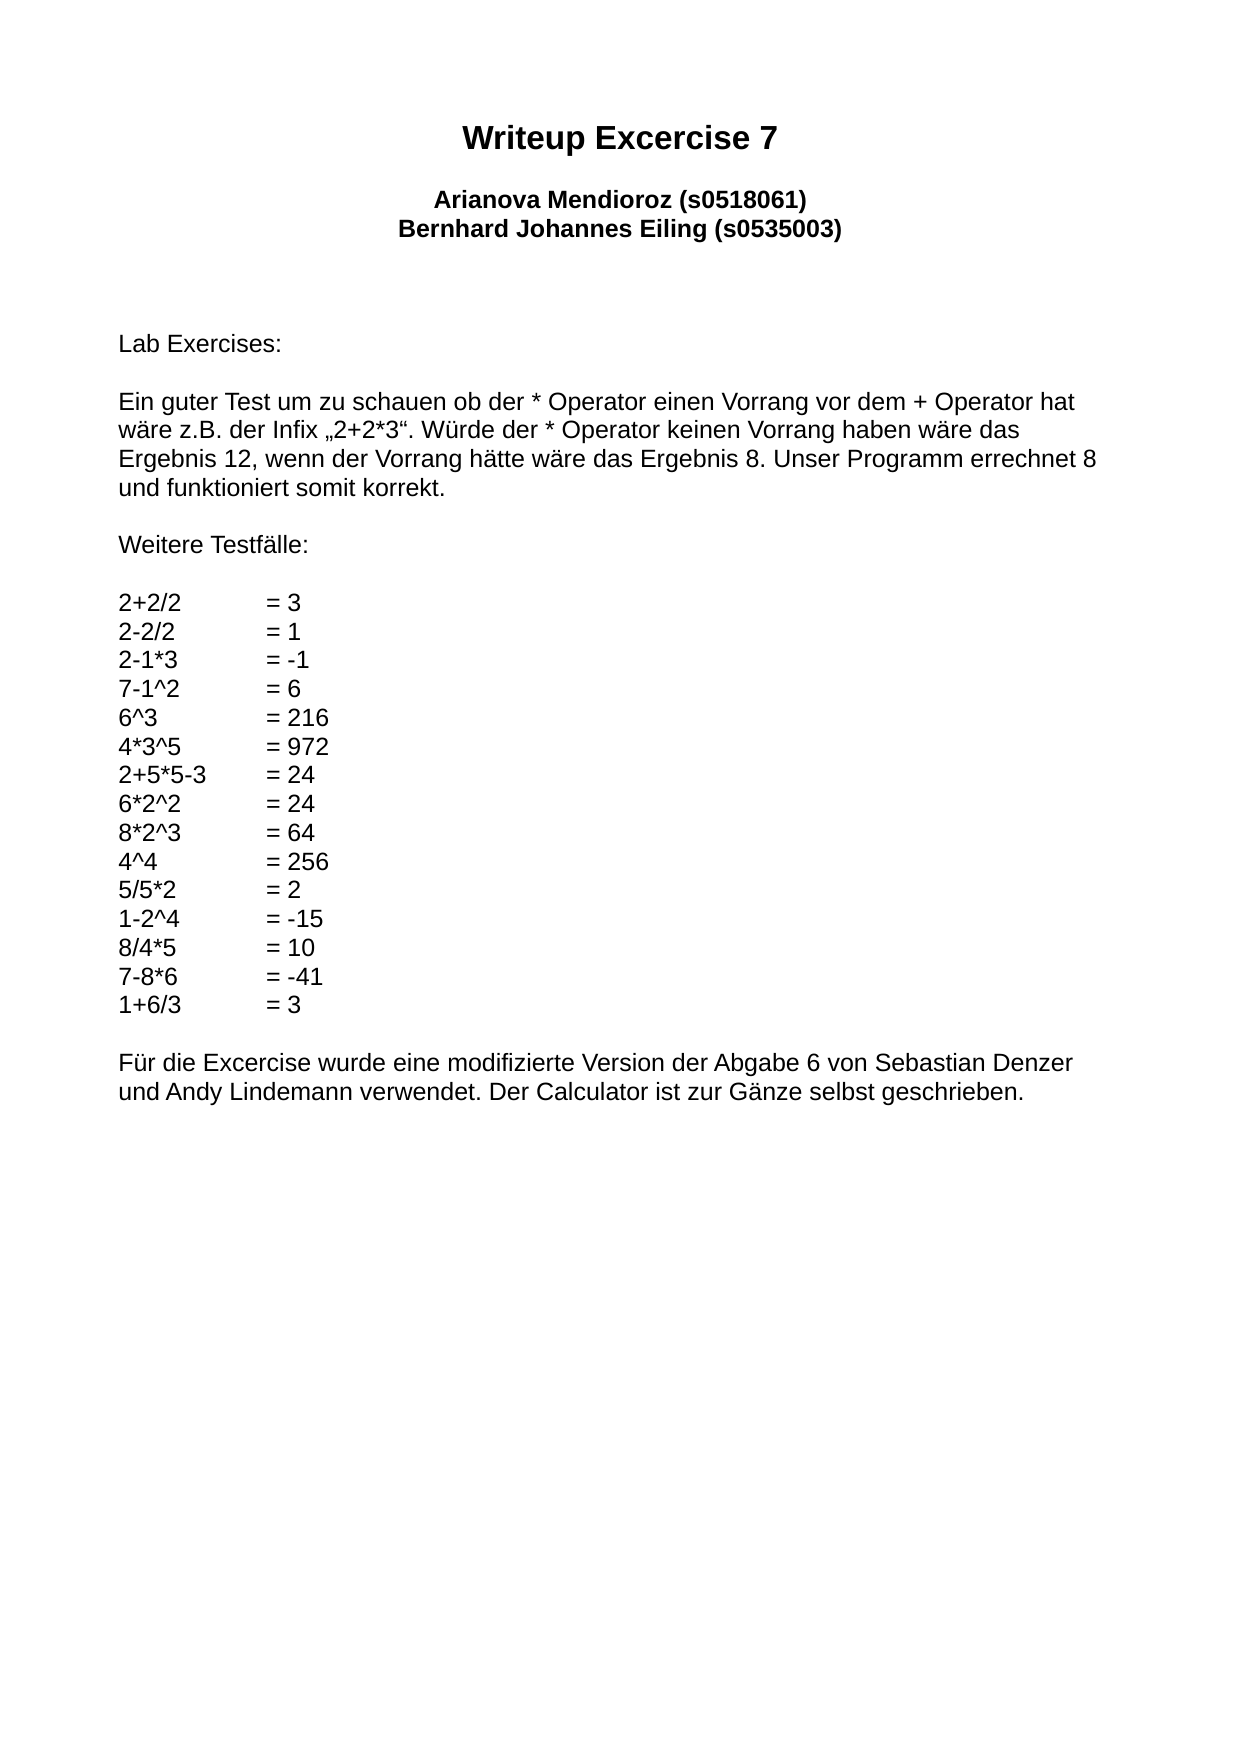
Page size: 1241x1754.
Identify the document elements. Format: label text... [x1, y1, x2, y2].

text 1-2^4 = -15 [118, 904, 1122, 933]
text Arianova Mendioroz (s0518061) [118, 185, 1122, 214]
text 6*2^2 = 24 [118, 789, 1122, 818]
text 6^3 = 216 [118, 703, 1122, 732]
text 2+5*5-3 = 24 [118, 760, 1122, 789]
text 4*3^5 = 972 [118, 732, 1122, 760]
text Ein guter Test um zu schauen ob der * Operator einen Vorrang vor dem + Operator hat wäre z.B. der Infix „2+2*3“. Würde der * Operator keinen Vorrang haben wäre das Ergebnis 12, wenn der Vorrang hätte wäre das Ergebnis 8. Unser Programm errechnet 8 und funktioniert somit korrekt. [118, 387, 1122, 502]
text Weitere Testfälle: [118, 530, 1122, 559]
text 8/4*5 = 10 [118, 933, 1122, 962]
text Für die Excercise wurde eine modifizierte Version der Abgabe 6 von Sebastian Denzer und Andy Lindemann verwendet. Der Calculator ist zur Gänze selbst geschrieben. [118, 1048, 1122, 1105]
text Writeup Excercise 7 [118, 118, 1122, 157]
text 2+2/2 = 3 [118, 588, 1122, 617]
text 8*2^3 = 64 [118, 818, 1122, 847]
text Lab Exercises: [118, 329, 1122, 358]
text Bernhard Johannes Eiling (s0535003) [118, 214, 1122, 243]
text 7-8*6 = -41 [118, 962, 1122, 990]
text 7-1^2 = 6 [118, 674, 1122, 703]
text 1+6/3 = 3 [118, 990, 1122, 1019]
text 2-1*3 = -1 [118, 645, 1122, 674]
text 2-2/2 = 1 [118, 617, 1122, 645]
text 5/5*2 = 2 [118, 875, 1122, 904]
text 4^4 = 256 [118, 847, 1122, 875]
